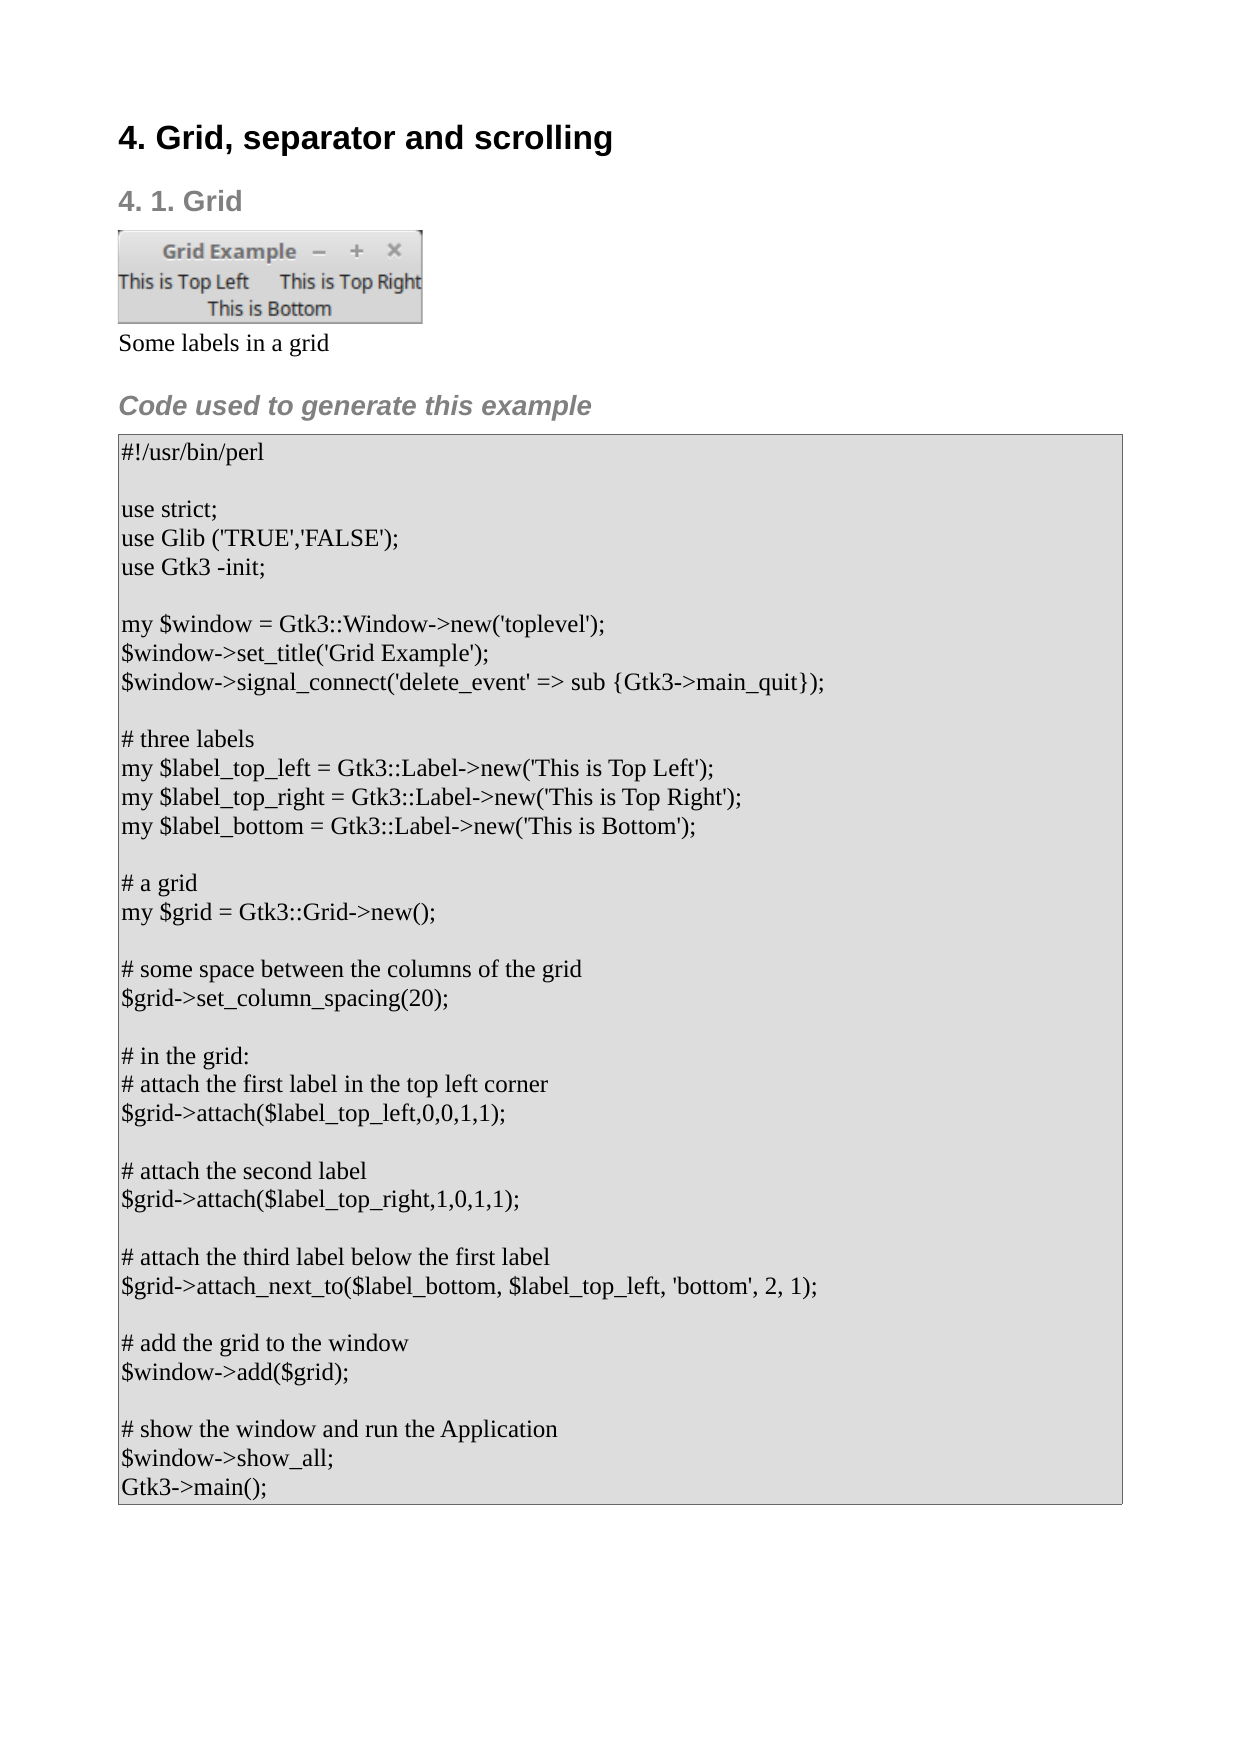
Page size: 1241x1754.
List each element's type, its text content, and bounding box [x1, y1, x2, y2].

text Some labels in a grid [118, 328, 1122, 357]
text # attach the second label [119, 1153, 1122, 1181]
text use Glib ('TRUE','FALSE'); [119, 520, 1122, 549]
text $grid->set_column_spacing(20); [119, 980, 1122, 1009]
text $window->set_title('Grid Example'); [119, 635, 1122, 664]
subtitle 4. Grid, separator and scrolling [118, 118, 1122, 157]
text # show the window and run the Application [119, 1411, 1122, 1440]
text use strict; [119, 491, 1122, 520]
text $window->add($grid); [119, 1354, 1122, 1383]
text $grid->attach($label_top_left,0,0,1,1); [119, 1095, 1122, 1124]
text #!/usr/bin/perl [119, 435, 1122, 463]
text Gtk3->main(); [119, 1469, 1122, 1504]
text # in the grid: [119, 1038, 1122, 1066]
text my $label_bottom = Gtk3::Label->new('This is Bottom'); [119, 808, 1122, 836]
text # some space between the columns of the grid [119, 951, 1122, 980]
subtitle Code used to generate this example [118, 389, 1122, 421]
text $grid->attach_next_to($label_bottom, $label_top_left, 'bottom', 2, 1); [119, 1268, 1122, 1296]
text $window->show_all; [119, 1440, 1122, 1469]
picture [117, 230, 423, 324]
text my $label_top_right = Gtk3::Label->new('This is Top Right'); [119, 779, 1122, 808]
text # a grid [119, 865, 1122, 894]
text # add the grid to the window [119, 1325, 1122, 1354]
text my $grid = Gtk3::Grid->new(); [119, 894, 1122, 923]
text # three labels [119, 721, 1122, 750]
text # attach the first label in the top left corner [119, 1066, 1122, 1095]
text $window->signal_connect('delete_event' => sub {Gtk3->main_quit}); [119, 664, 1122, 693]
text my $window = Gtk3::Window->new('toplevel'); [119, 606, 1122, 635]
text $grid->attach($label_top_right,1,0,1,1); [119, 1181, 1122, 1210]
subtitle 4. 1. Grid [118, 184, 1122, 217]
text # attach the third label below the first label [119, 1239, 1122, 1268]
text use Gtk3 -init; [119, 549, 1122, 578]
text my $label_top_left = Gtk3::Label->new('This is Top Left'); [119, 750, 1122, 779]
